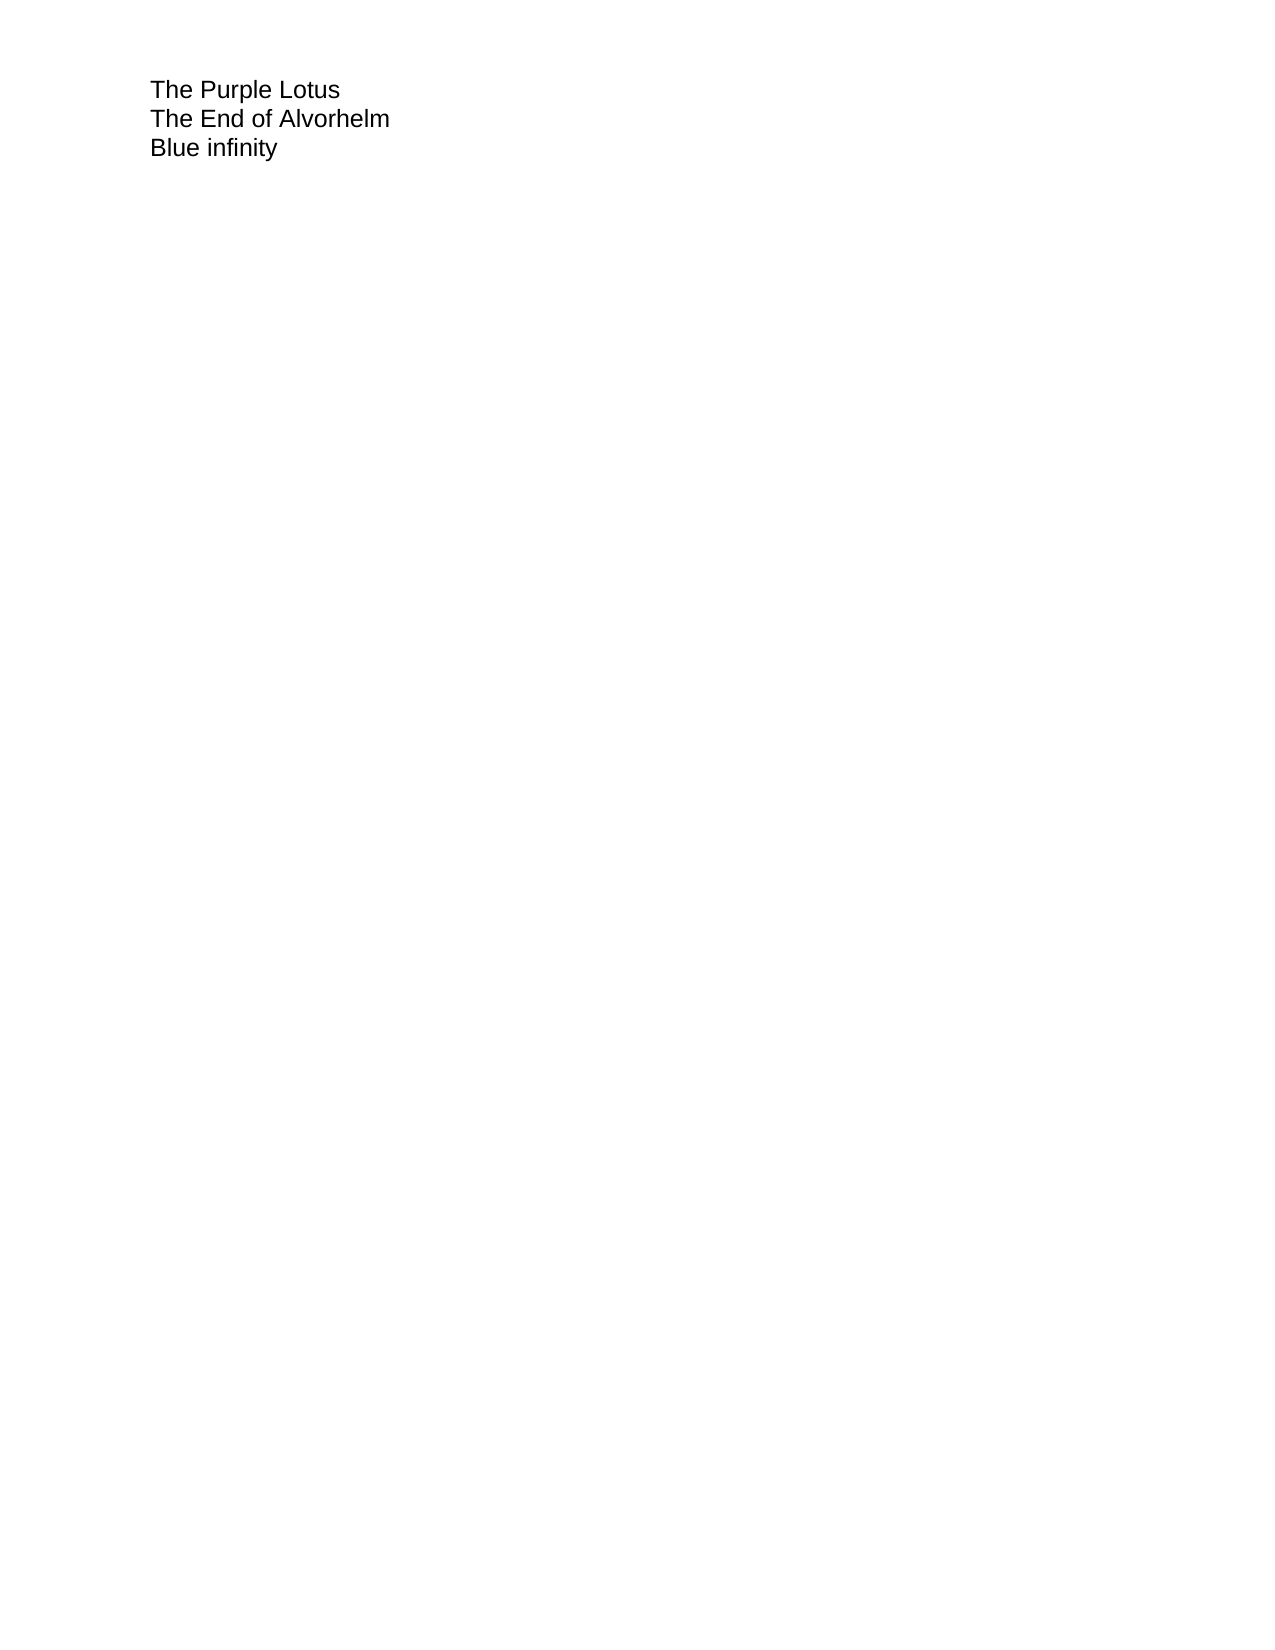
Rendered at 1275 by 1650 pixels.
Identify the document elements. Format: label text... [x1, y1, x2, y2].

text Blue infinity [150, 132, 1125, 161]
text The Purple Lotus [150, 75, 1125, 104]
text The End of Alvorhelm [150, 104, 1125, 132]
